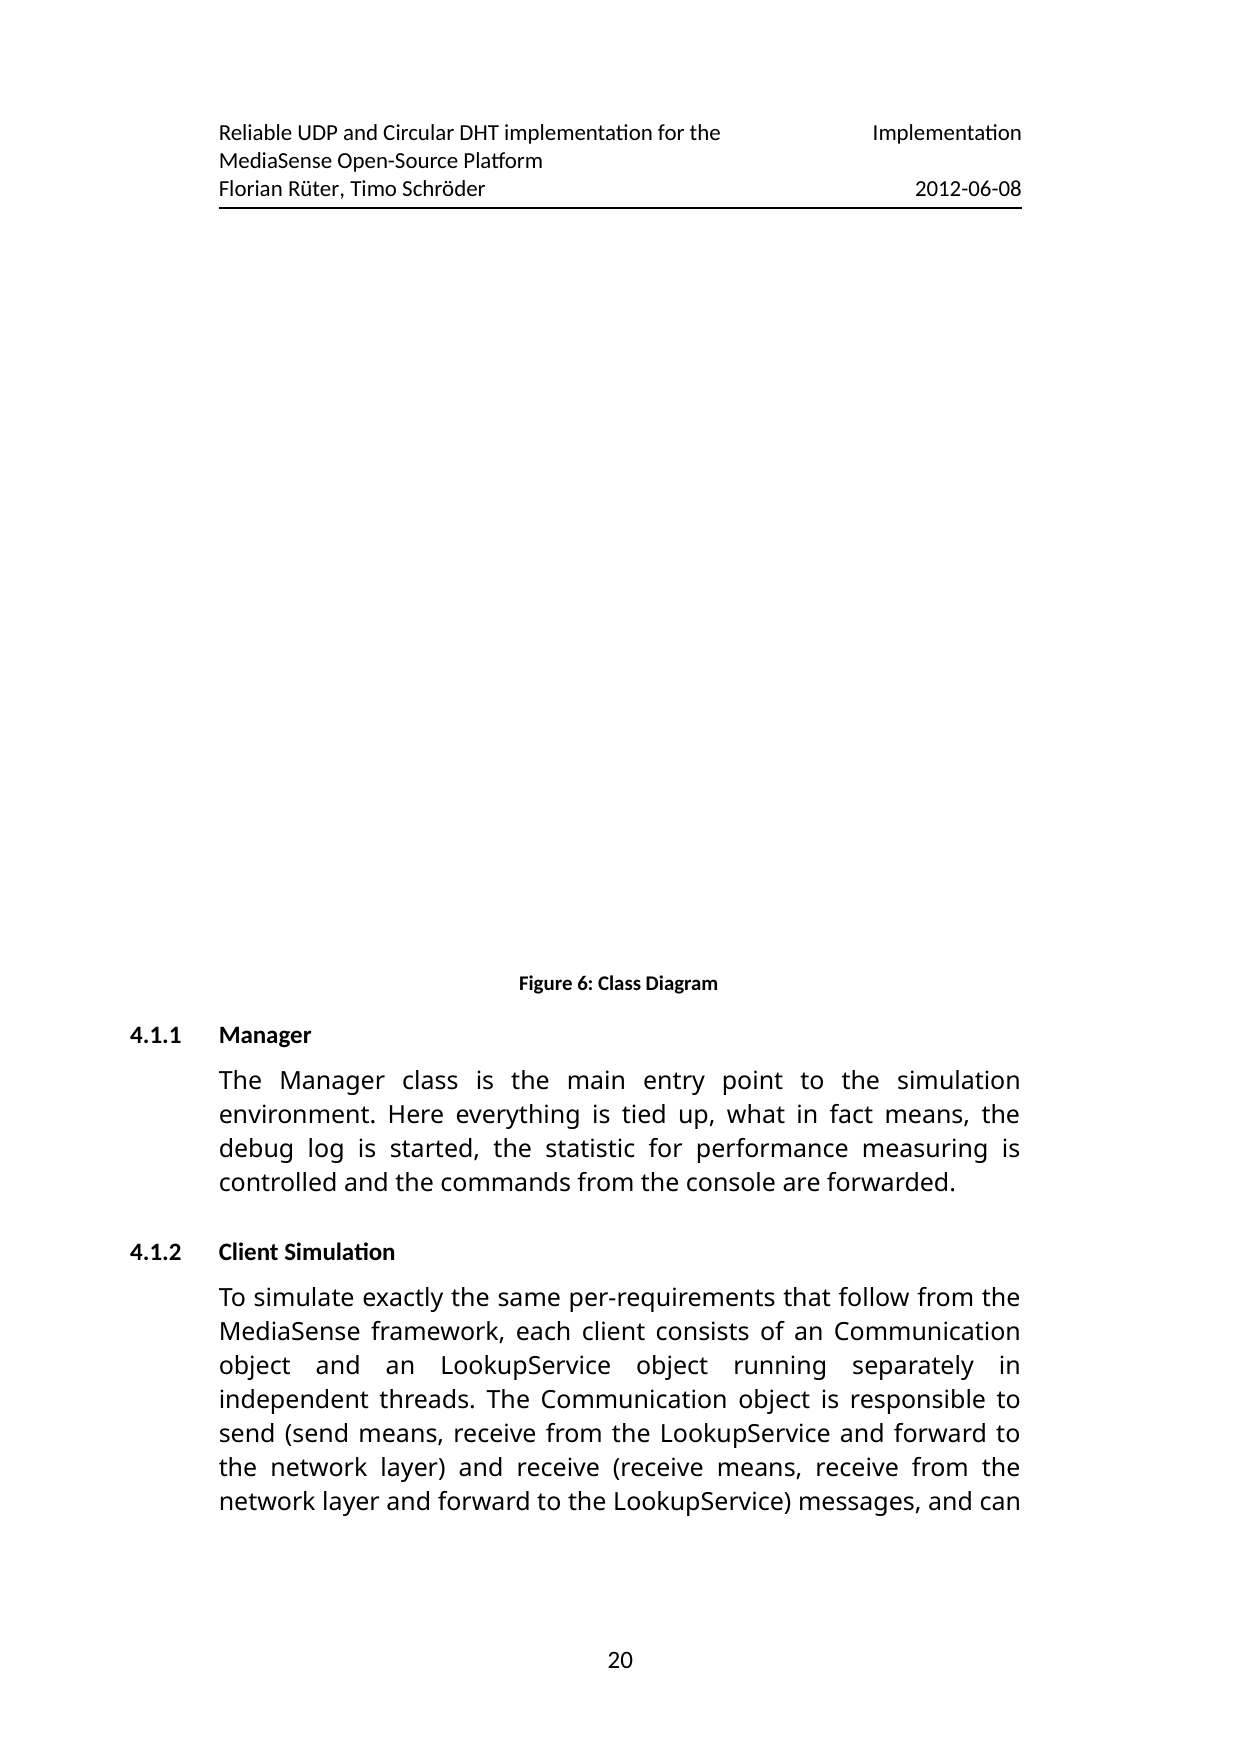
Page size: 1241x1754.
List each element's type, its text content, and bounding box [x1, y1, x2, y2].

text Figure : Class Diagram [218, 250, 1019, 995]
text The Manager class is the main entry point to the simulation environment. Here everything is tied up, what in fact means, the debug log is started, the statistic for performance measuring is controlled and the commands from the console are forwarded. [218, 1062, 1022, 1199]
subtitle Client Simulation [130, 1236, 1022, 1266]
subtitle Manager [130, 1019, 1022, 1049]
text To simulate exactly the same per-requirements that follow from the MediaSense framework, each client consists of an Communication object and an LookupService object running separately in independent threads. The Communication object is responsible to send (send means, receive from the LookupService and forward to the network layer) and receive (receive means, receive from the network layer and forward to the LookupService) messages, and can [218, 1279, 1022, 1518]
